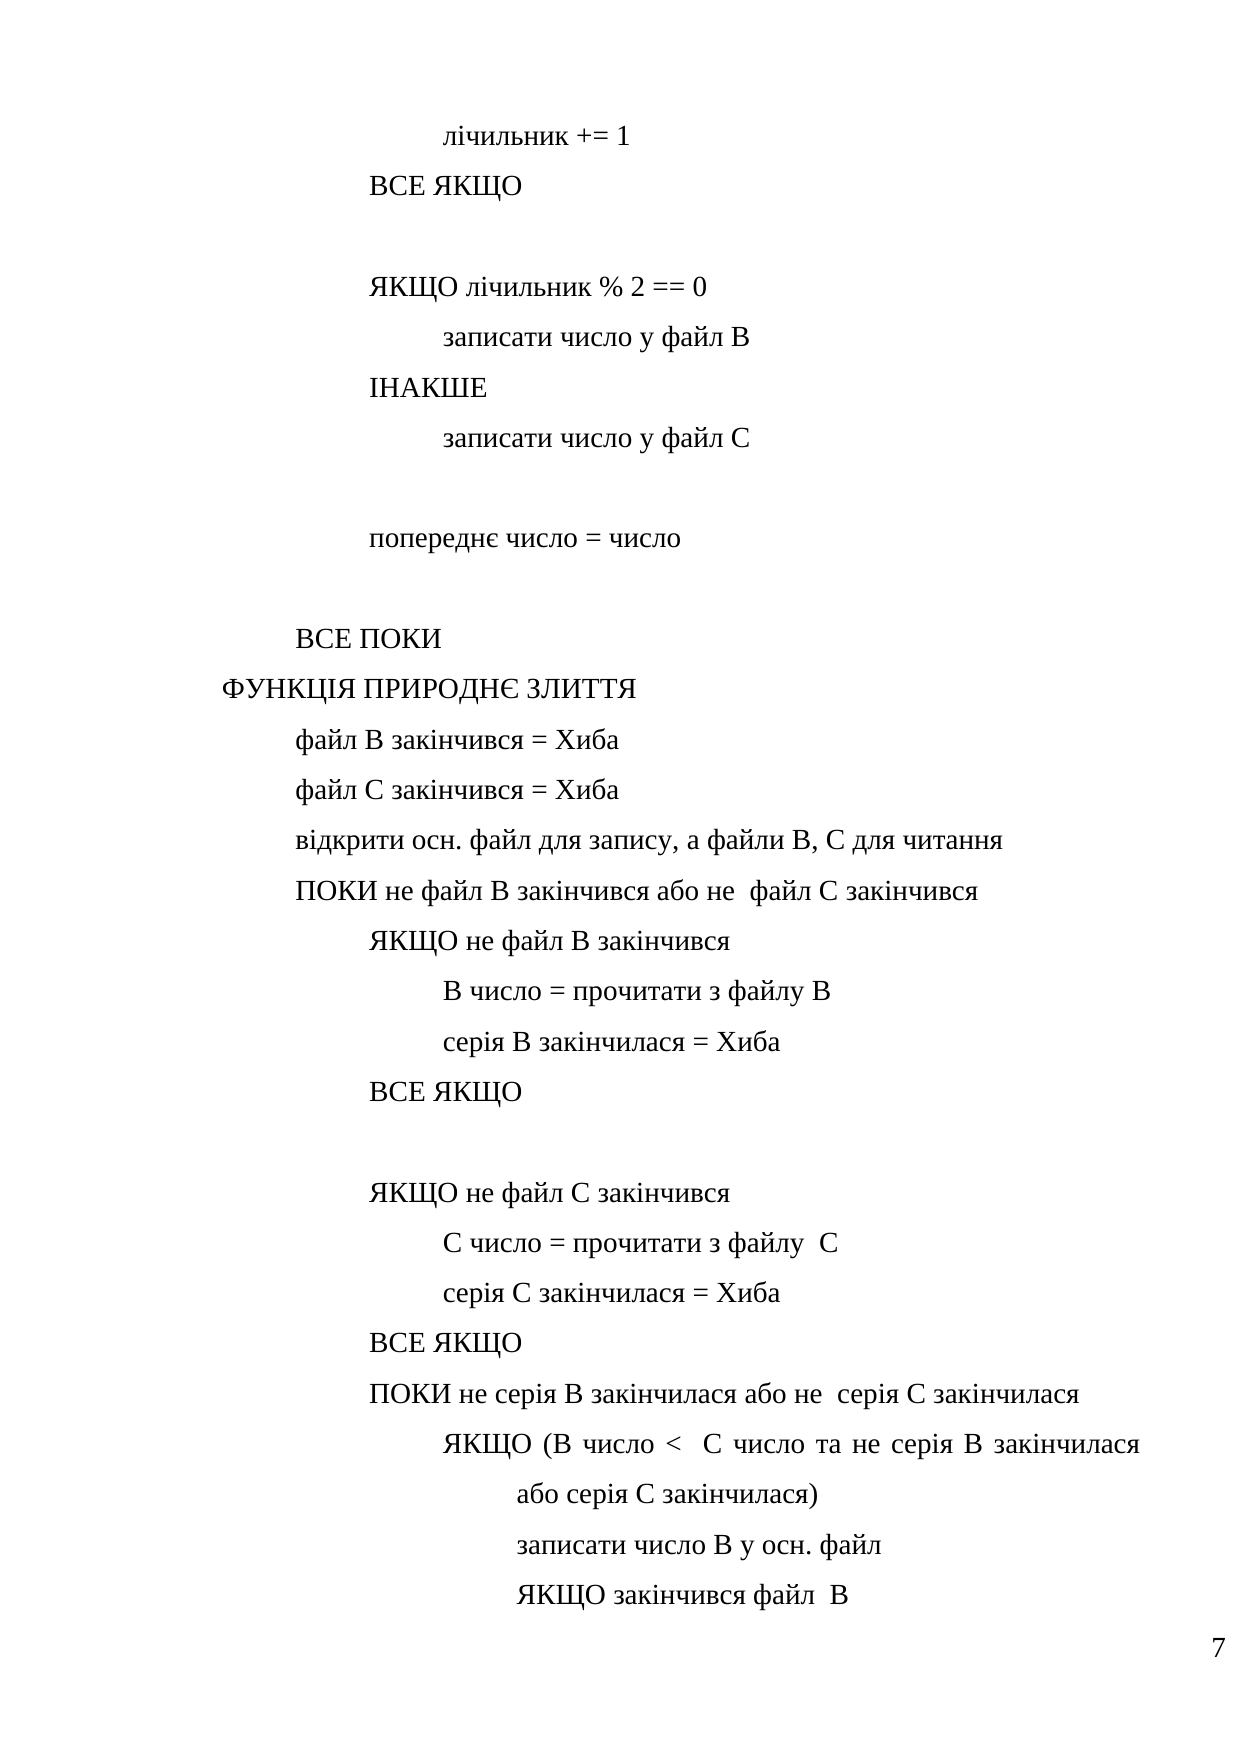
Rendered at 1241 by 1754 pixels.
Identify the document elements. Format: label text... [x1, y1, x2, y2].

text ЯКЩО (B число < C число та не серія B закінчилася або серія C закінчилася) [148, 1426, 1152, 1510]
text ВСЕ ПОКИ [148, 621, 1152, 655]
text відкрити осн. файл для запису, а файли B, C для читання [148, 822, 1152, 856]
text ПОКИ не файл B закінчився або не файл C закінчився [148, 873, 1152, 906]
text ВСЕ ЯКЩО [148, 1074, 1152, 1108]
text ВСЕ ЯКЩО [148, 168, 1152, 202]
text попереднє число = число [148, 521, 1152, 554]
text серія C закінчилася = Хиба [148, 1275, 1152, 1309]
text ЯКЩО закінчився файл B [148, 1577, 1152, 1611]
text ЯКЩО не файл B закінчився [148, 923, 1152, 957]
text лічильник += 1 [148, 118, 1152, 152]
text файл B закінчився = Хиба [148, 722, 1152, 755]
text записати число у файл C [148, 420, 1152, 453]
text файл C закінчився = Хиба [148, 772, 1152, 806]
text записати число B у осн. файл [148, 1527, 1152, 1560]
text серія B закінчилася = Хиба [148, 1024, 1152, 1057]
text ЯКЩО лічильник % 2 == 0 [148, 269, 1152, 303]
text C число = прочитати з файлу C [148, 1225, 1152, 1258]
text записати число у файл B [148, 319, 1152, 353]
text ФУНКЦІЯ ПРИРОДНЄ ЗЛИТТЯ [148, 672, 1152, 705]
text B число = прочитати з файлу B [148, 973, 1152, 1007]
text ПОКИ не серія B закінчилася або не серія C закінчилася [148, 1376, 1152, 1409]
text ЯКЩО не файл C закінчився [148, 1175, 1152, 1208]
text ВСЕ ЯКЩО [148, 1326, 1152, 1359]
text ІНАКШЕ [148, 370, 1152, 403]
